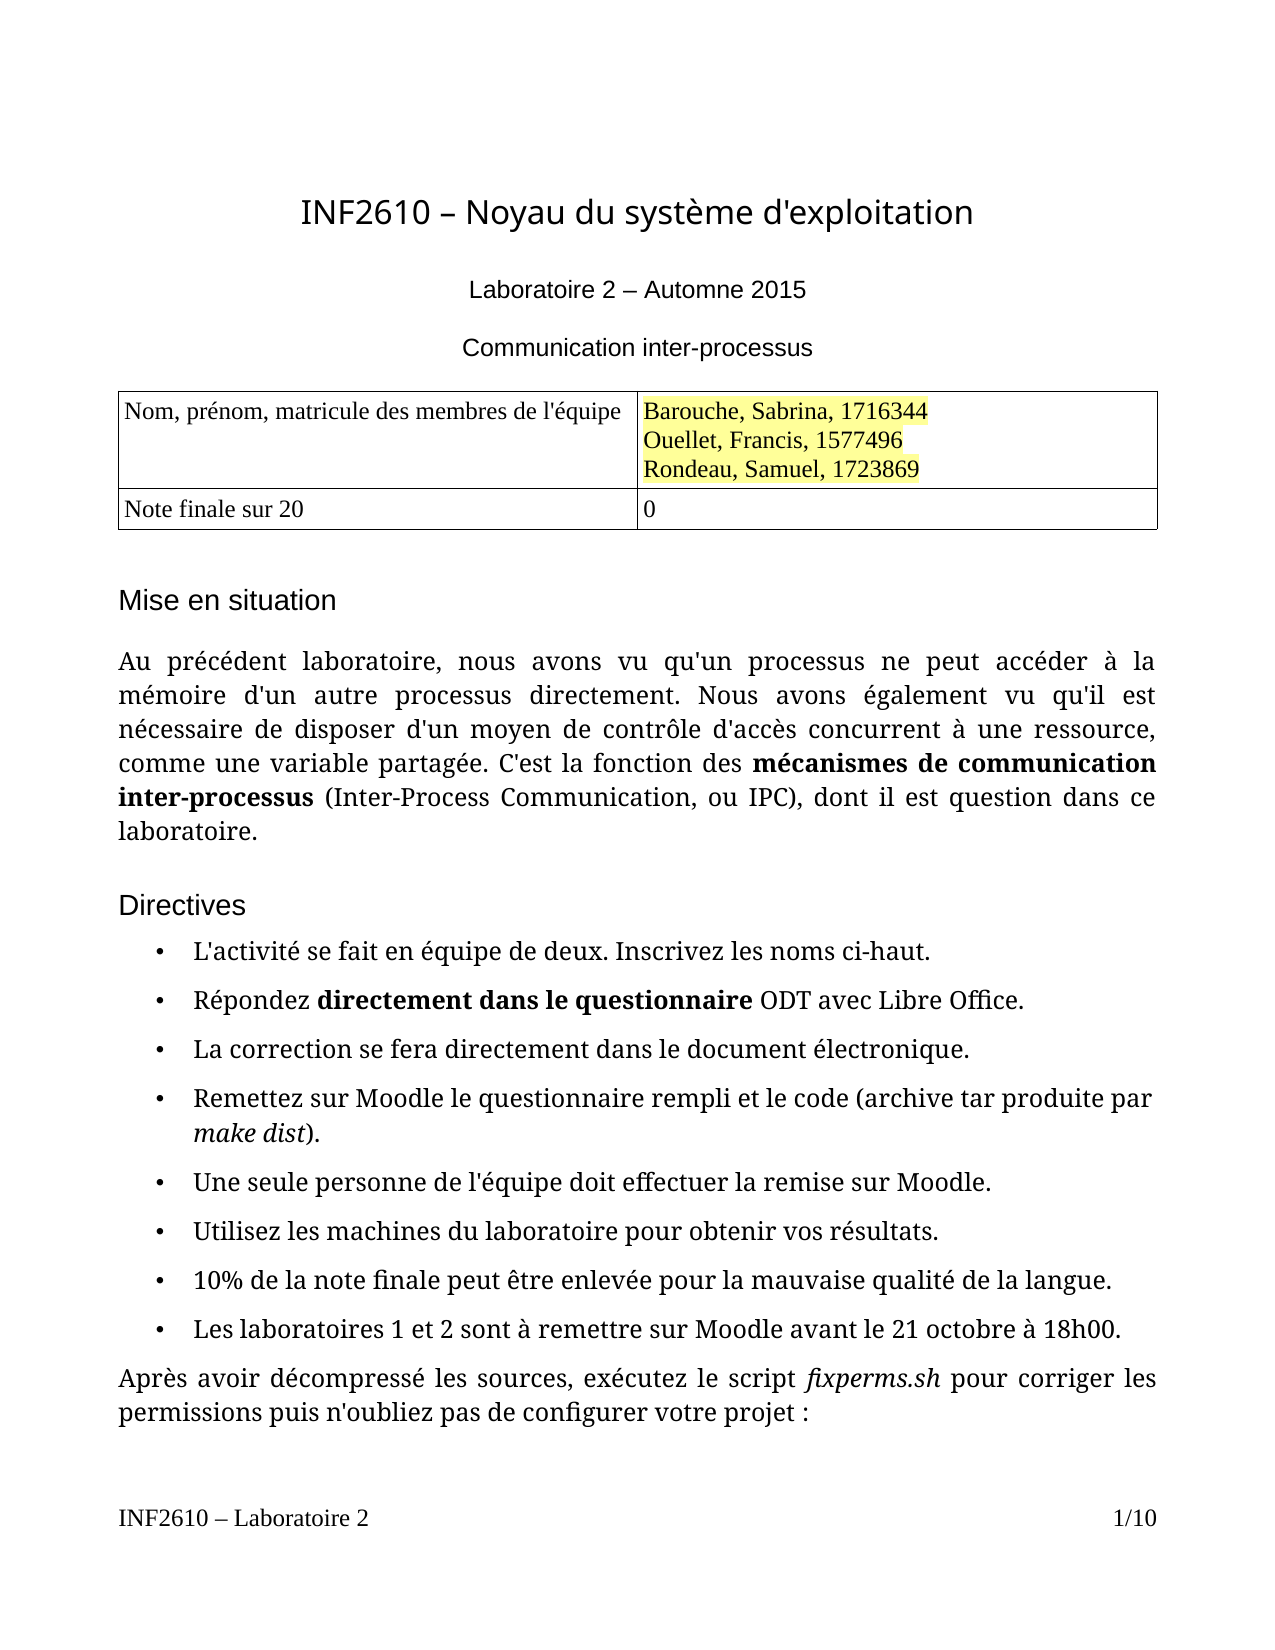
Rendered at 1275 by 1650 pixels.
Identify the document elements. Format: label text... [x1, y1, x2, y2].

text Au précédent laboratoire, nous avons vu qu'un processus ne peut accéder à la mémoire d'un autre processus directement. Nous avons également vu qu'il est nécessaire de disposer d'un moyen de contrôle d'accès concurrent à une ressource, comme une variable partagée. C'est la fonction des mécanismes de communication inter-processus (Inter-Process Communication, ou IPC), dont il est question dans ce laboratoire. [118, 643, 1157, 848]
text Communication inter-processus [118, 333, 1157, 362]
text Après avoir décompressé les sources, exécutez le script fixperms.sh pour corriger les permissions puis n'oubliez pas de configurer votre projet : [118, 1361, 1157, 1429]
table_cell Note finale sur 20 [119, 489, 637, 529]
list Remettez sur Moodle le questionnaire rempli et le code (archive tar produite par make dist). [156, 1081, 1157, 1149]
list L'activité se fait en équipe de deux. Inscrivez les noms ci-haut. [156, 934, 1157, 968]
subtitle Mise en situation [118, 582, 1157, 616]
table_header Nom, prénom, matricule des membres de l'équipe [119, 392, 637, 488]
text Laboratoire 2 – Automne 2015 [118, 276, 1157, 304]
table_cell 0 [638, 489, 1157, 529]
table_header Barouche, Sabrina, 1716344 Ouellet, Francis, 1577496 Rondeau, Samuel, 1723869 [638, 392, 1157, 488]
list Répondez directement dans le questionnaire ODT avec Libre Office. [156, 983, 1157, 1017]
list 10% de la note finale peut être enlevée pour la mauvaise qualité de la langue. [156, 1262, 1157, 1296]
text INF2610 – Noyau du système d'exploitation [118, 189, 1157, 234]
list Une seule personne de l'équipe doit effectuer la remise sur Moodle. [156, 1164, 1157, 1198]
list Les laboratoires 1 et 2 sont à remettre sur Moodle avant le 21 octobre à 18h00. [156, 1311, 1157, 1346]
subtitle Directives [118, 888, 1157, 921]
list Utilisez les machines du laboratoire pour obtenir vos résultats. [156, 1213, 1157, 1247]
list La correction se fera directement dans le document électronique. [156, 1032, 1157, 1066]
